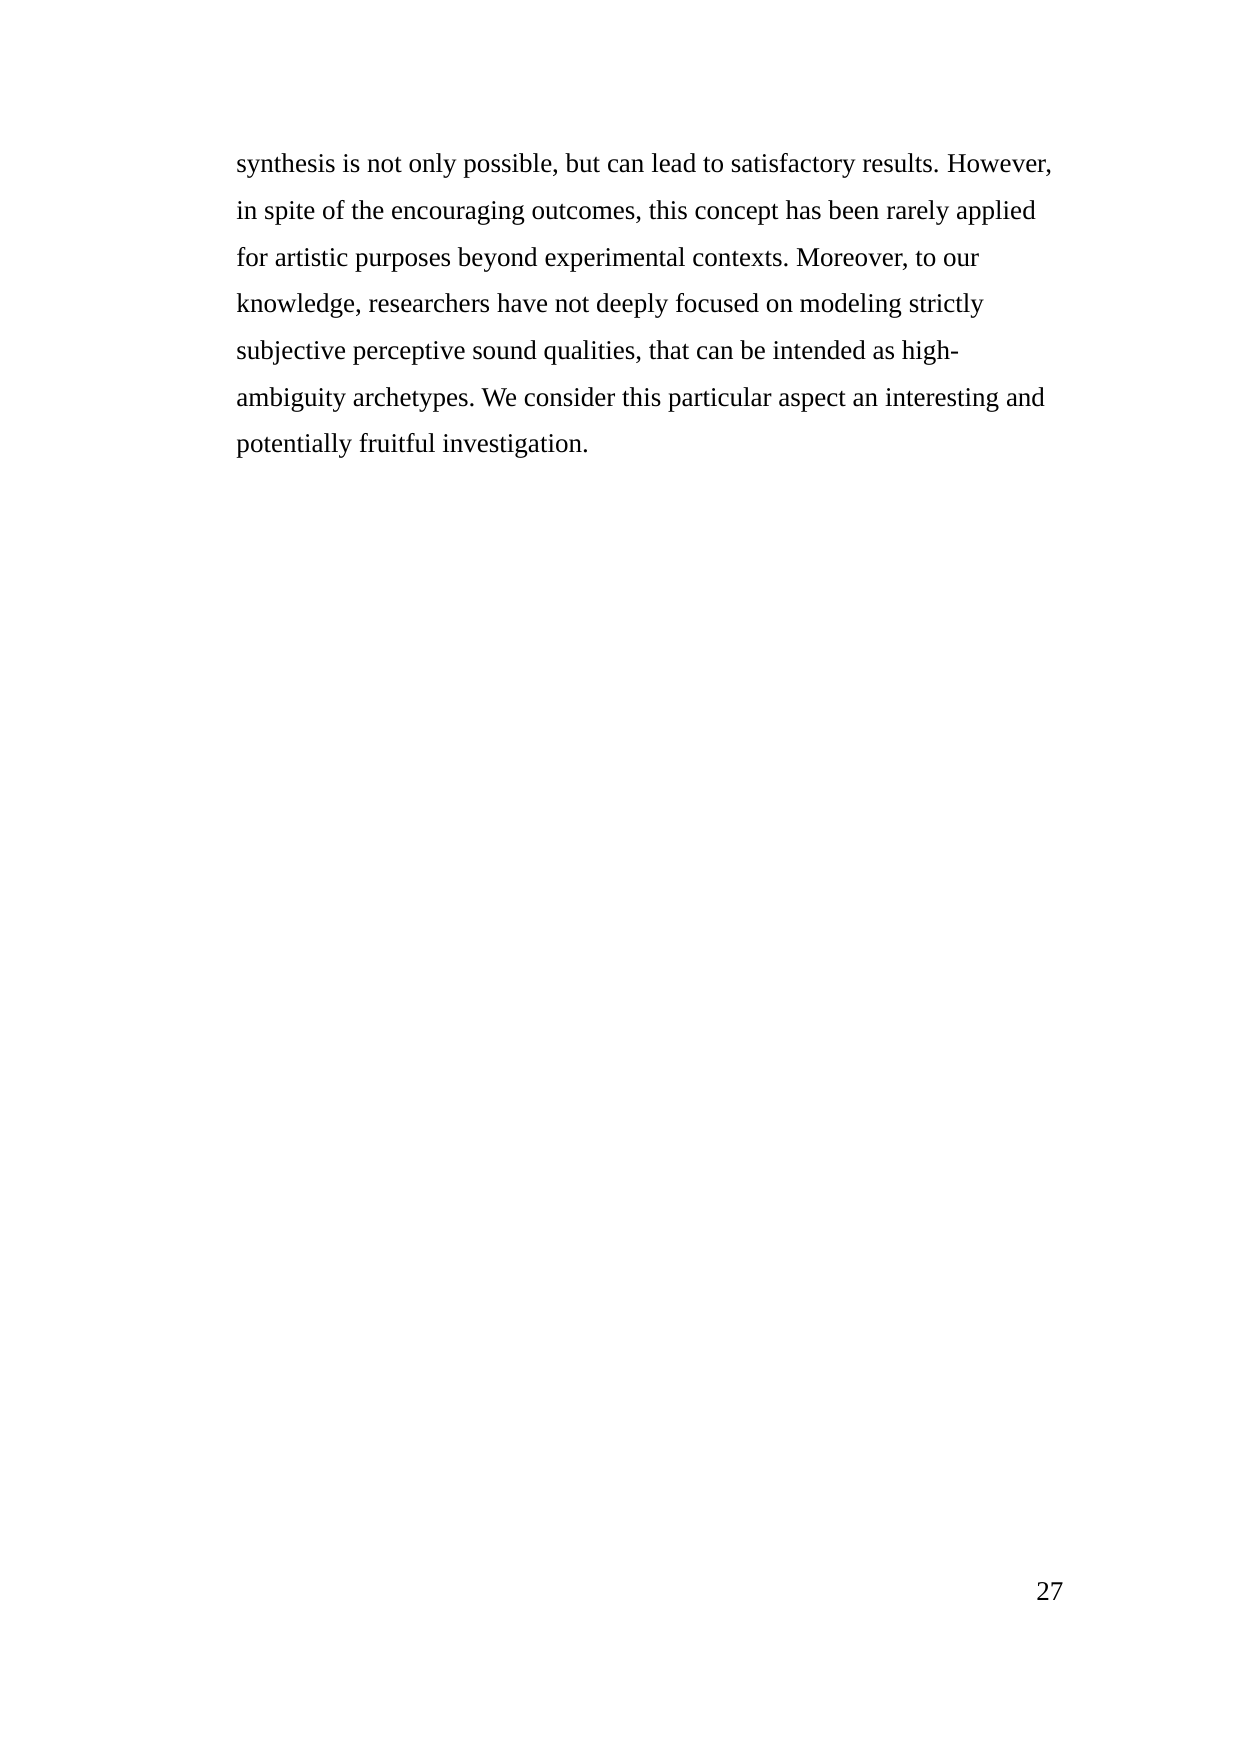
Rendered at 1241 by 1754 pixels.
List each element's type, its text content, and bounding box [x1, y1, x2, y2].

text synthesis is not only possible, but can lead to satisfactory results. However, in spite of the encouraging outcomes, this concept has been rarely applied for artistic purposes beyond experimental contexts. Moreover, to our knowledge, researchers have not deeply focused on modeling strictly subjective perceptive sound qualities, that can be intended as high-ambiguity archetypes. We consider this particular aspect an interesting and potentially fruitful investigation. [236, 148, 1063, 459]
